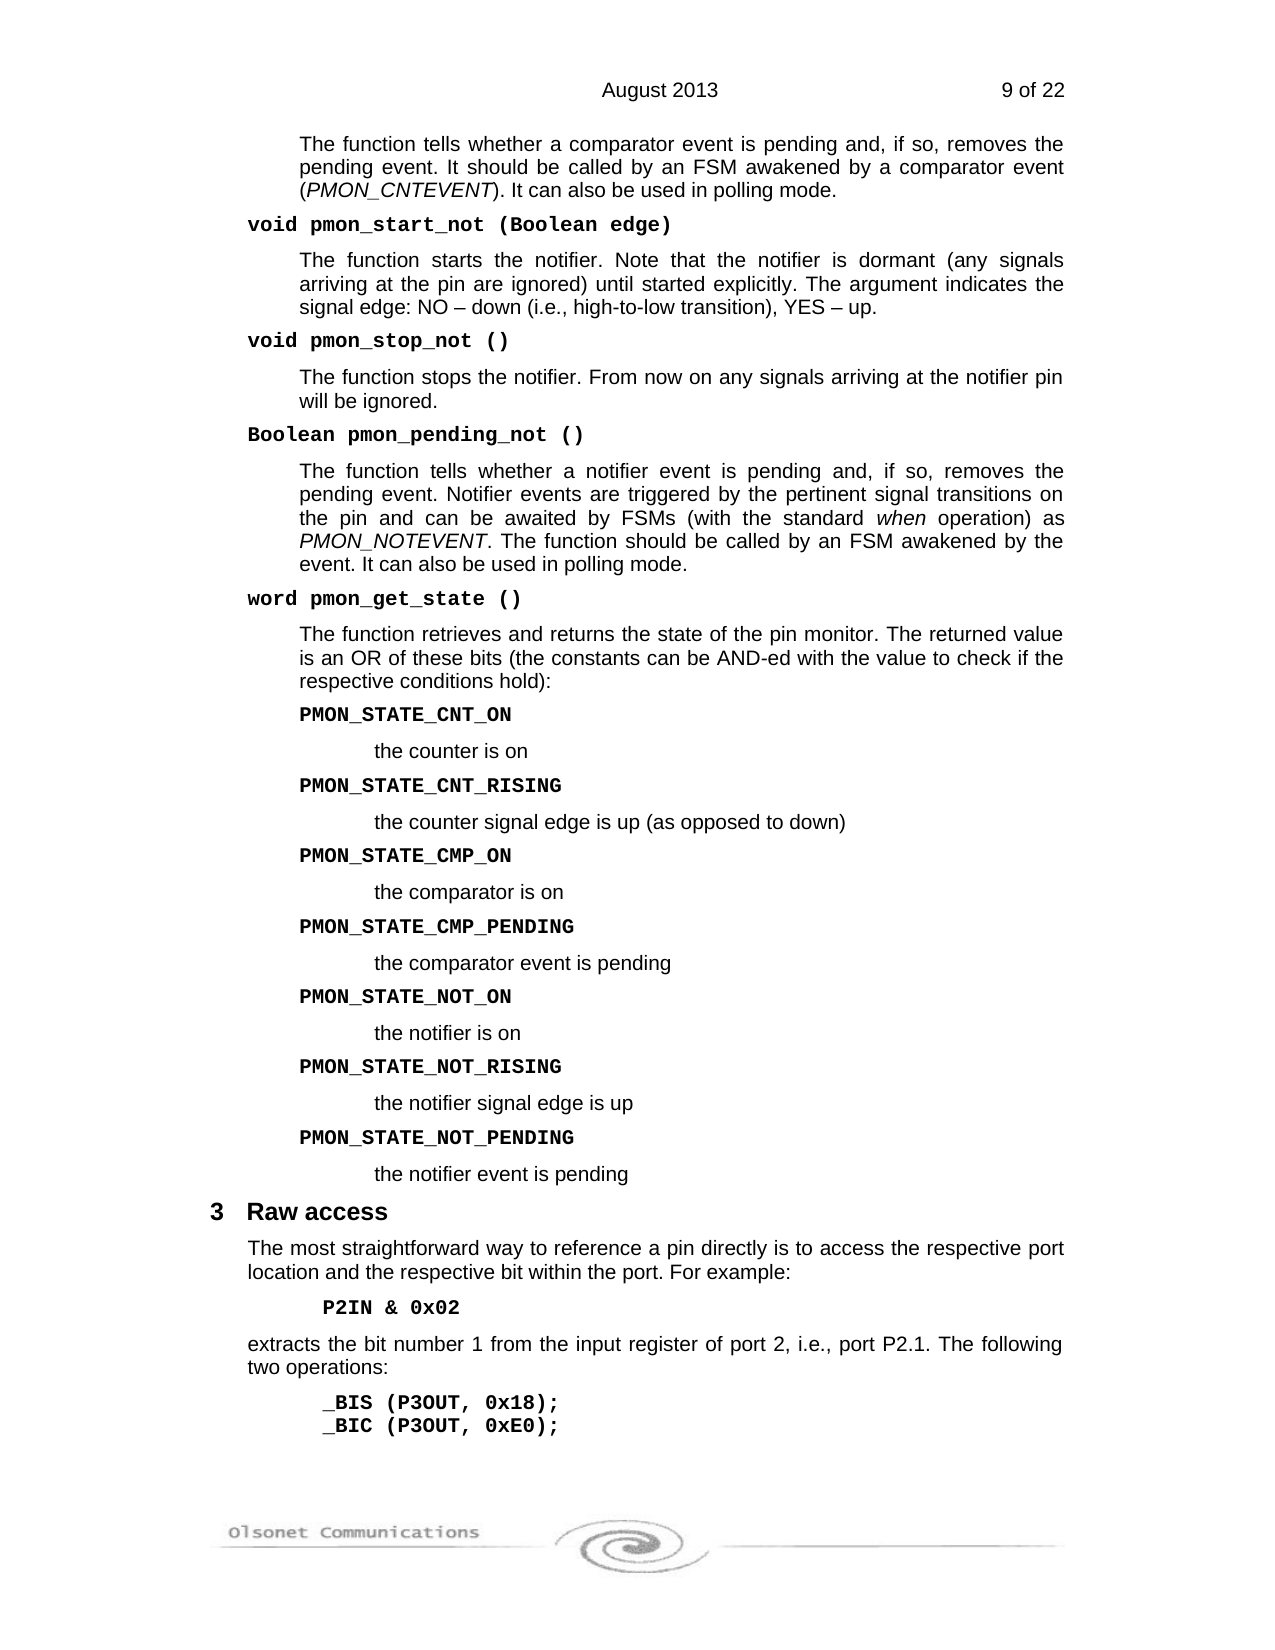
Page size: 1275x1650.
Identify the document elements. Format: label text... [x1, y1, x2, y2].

text The most straightforward way to reference a pin directly is to access the respective port location and the respective bit within the port. For example: [247, 1237, 1065, 1283]
text PMON_STATE_CNT_ON [299, 704, 1065, 728]
text PMON_STATE_NOT_PENDING [299, 1127, 1065, 1151]
subtitle Raw access [210, 1197, 1065, 1225]
text The function tells whether a comparator event is pending and, if so, removes the pending event. It should be called by an FSM awakened by a comparator event (PMON_CNTEVENT). It can also be used in polling mode. [299, 132, 1065, 202]
text the counter is on [299, 740, 1065, 763]
text PMON_STATE_CNT_RISING [299, 775, 1065, 798]
text PMON_STATE_NOT_RISING [299, 1056, 1065, 1080]
text void pmon_start_not (Boolean edge) [247, 214, 1065, 237]
text The function tells whether a notifier event is pending and, if so, removes the pending event. Notifier events are triggered by the pertinent signal transitions on the pin and can be awaited by FSMs (with the standard when operation) as PMON_NOTEVENT. The function should be called by an FSM awakened by the event. It can also be used in polling mode. [299, 459, 1065, 576]
text the notifier event is pending [299, 1162, 1065, 1186]
picture [210, 1504, 1065, 1596]
text _BIS (P3OUT, 0x18); [247, 1390, 1065, 1415]
text PMON_STATE_CMP_ON [299, 845, 1065, 869]
text the counter signal edge is up (as opposed to down) [299, 810, 1065, 833]
text the notifier signal edge is up [299, 1092, 1065, 1115]
text Boolean pmon_pending_not () [247, 424, 1065, 448]
text P2IN & 0x02 [247, 1295, 1065, 1320]
text _BIC (P3OUT, 0xE0); [247, 1415, 1065, 1439]
text PMON_STATE_CMP_PENDING [299, 916, 1065, 939]
text the comparator is on [299, 881, 1065, 904]
text The function stops the notifier. From now on any signals arriving at the notifier pin will be ignored. [299, 366, 1065, 412]
text The function starts the notifier. Note that the notifier is dormant (any signals arriving at the pin are ignored) until started explicitly. The argument indicates the signal edge: NO – down (i.e., high-to-low transition), YES – up. [299, 249, 1065, 319]
text word pmon_get_state () [247, 587, 1065, 611]
text the comparator event is pending [299, 951, 1065, 974]
text PMON_STATE_NOT_ON [299, 986, 1065, 1010]
text extracts the bit number 1 from the input register of port 2, i.e., port P2.1. The following two operations: [247, 1332, 1065, 1378]
text the notifier is on [299, 1021, 1065, 1045]
text The function retrieves and returns the state of the pin monitor. The returned value is an OR of these bits (the constants can be AND-ed with the value to check if the respective conditions hold): [299, 623, 1065, 693]
text void pmon_stop_not () [247, 331, 1065, 354]
